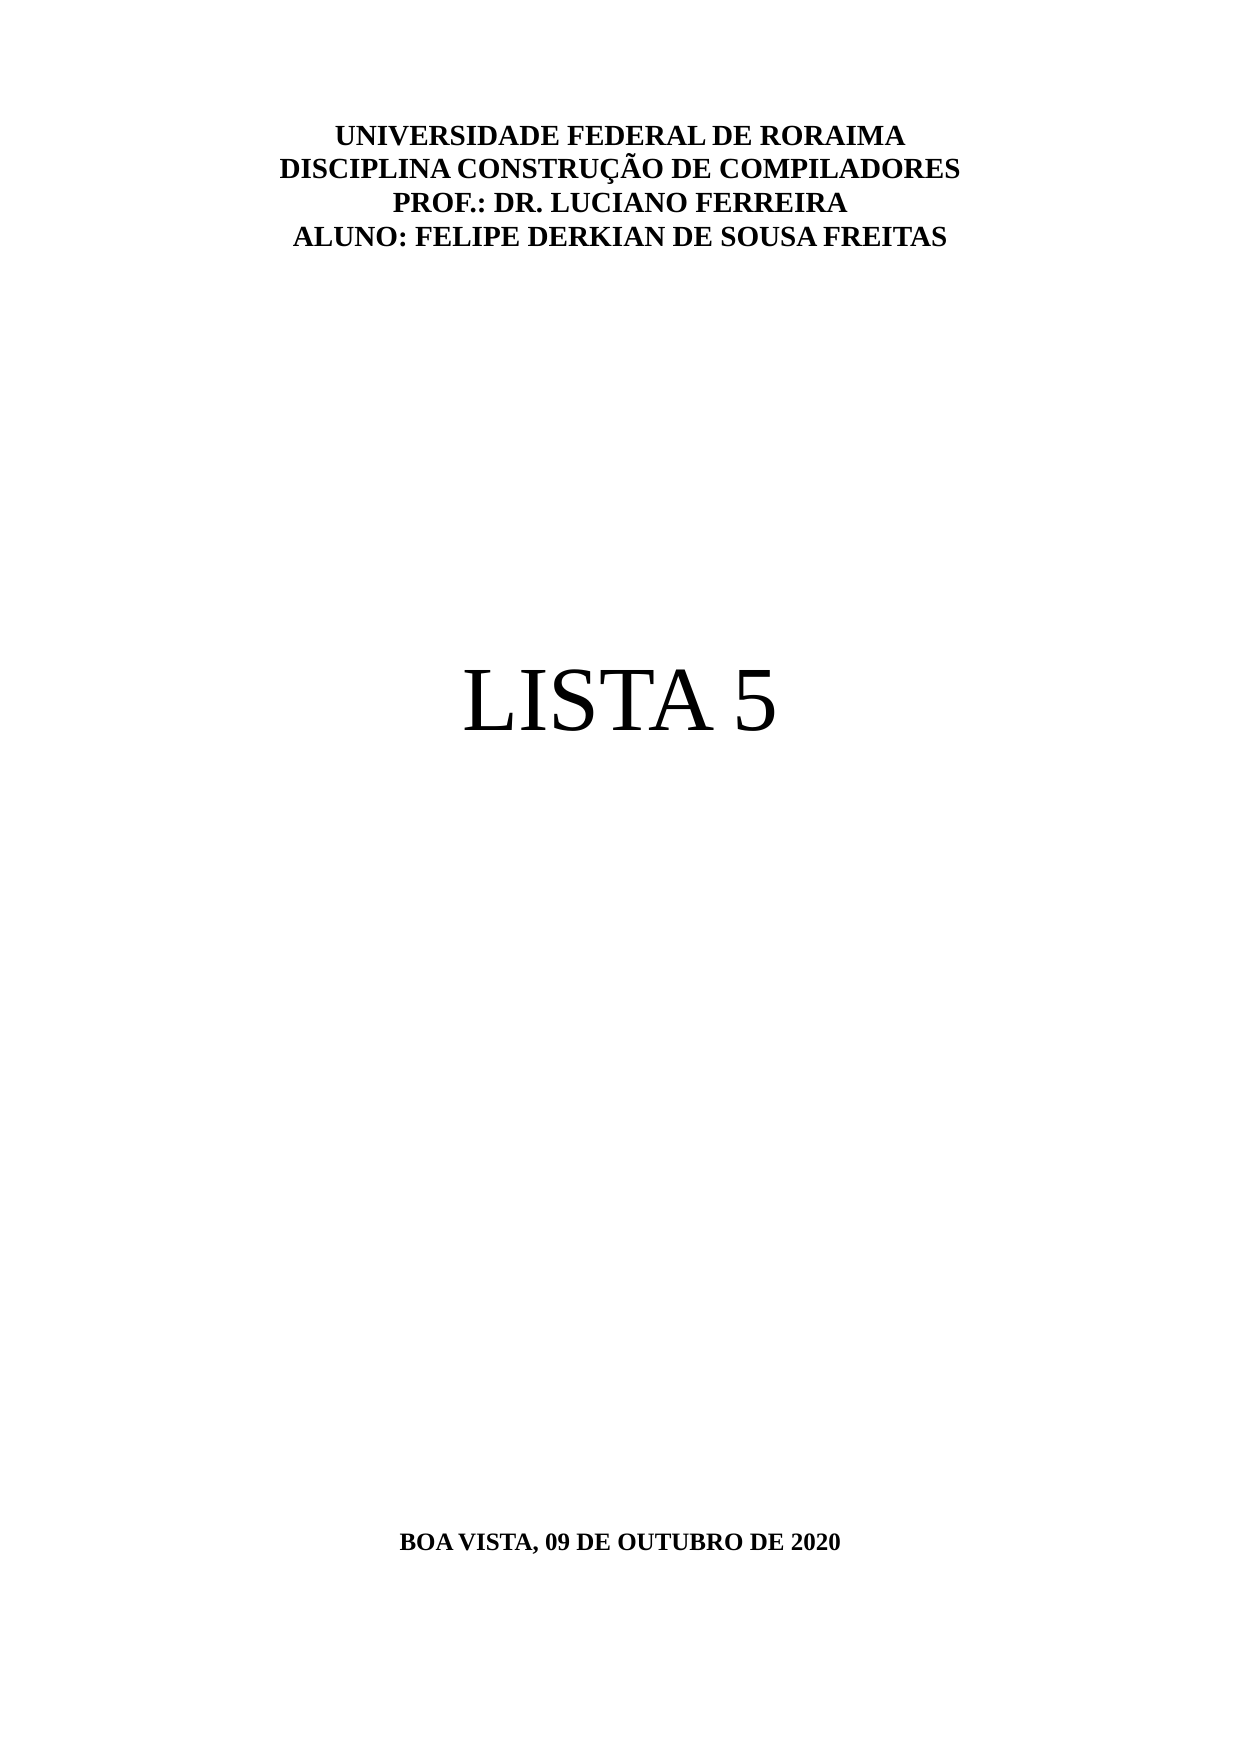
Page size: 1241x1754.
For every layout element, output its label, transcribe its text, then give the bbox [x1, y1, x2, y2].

text BOA VISTA, 09 DE OUTUBRO DE 2020 [118, 1527, 1122, 1556]
text LISTA 5 [118, 645, 1122, 751]
text ALUNO: FELIPE DERKIAN DE SOUSA FREITAS [118, 219, 1122, 252]
text PROF.: DR. LUCIANO FERREIRA [118, 185, 1122, 219]
text DISCIPLINA CONSTRUÇÃO DE COMPILADORES [118, 152, 1122, 185]
text UNIVERSIDADE FEDERAL DE RORAIMA [118, 118, 1122, 152]
